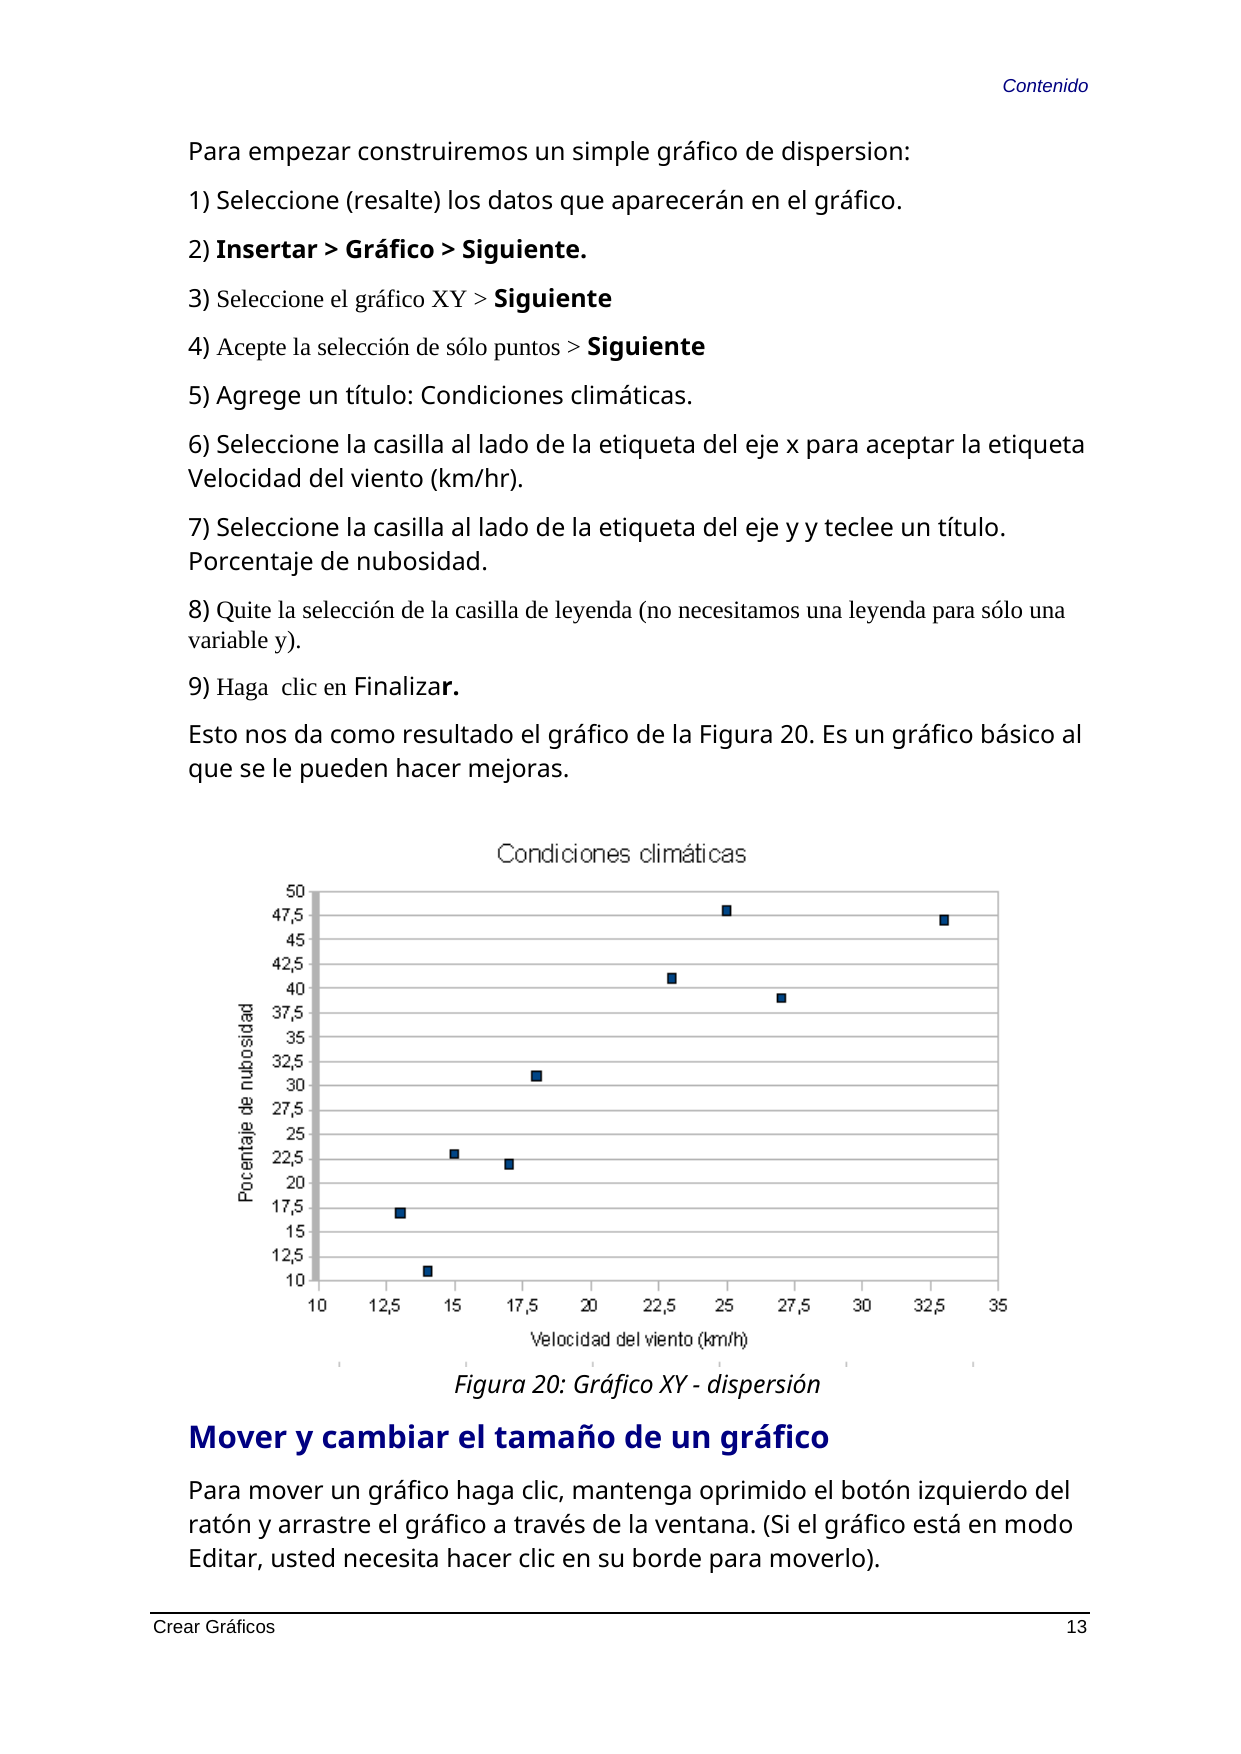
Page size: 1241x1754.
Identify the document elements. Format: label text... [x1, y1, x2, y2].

text 3) Seleccione el gráfico XY > Siguiente [188, 280, 1090, 314]
text 2) Insertar > Gráfico > Siguiente. [188, 231, 1090, 265]
text Mover y cambiar el tamaño de un gráfico [188, 1415, 1090, 1458]
text 6) Seleccione la casilla al lado de la etiqueta del eje x para aceptar la etiqueta Velocidad del viento (km/hr). [188, 426, 1090, 494]
text Figura 20: Gráfico XY - dispersión [188, 848, 1090, 1401]
text 7) Seleccione la casilla al lado de la etiqueta del eje y y teclee un título. Porcentaje de nubosidad. [188, 509, 1090, 577]
text Para empezar construiremos un simple gráfico de dispersion: [188, 134, 1090, 168]
text 1) Seleccione (resalte) los datos que aparecerán en el gráfico. [188, 183, 1090, 217]
text 4) Acepte la selección de sólo puntos > Siguiente [188, 329, 1090, 363]
text 8) Quite la selección de la casilla de leyenda (no necesitamos una leyenda para sólo una variable y). [188, 592, 1090, 653]
text Para mover un gráfico haga clic, mantenga oprimido el botón izquierdo del ratón y arrastre el gráfico a través de la ventana. (Si el gráfico está en modo Editar, usted necesita hacer clic en su borde para moverlo). [188, 1473, 1090, 1575]
text Esto nos da como resultado el gráfico de la Figura 20. Es un gráfico básico al que se le pueden hacer mejoras. [188, 717, 1090, 785]
text 5) Agrege un título: Condiciones climáticas. [188, 378, 1090, 412]
text 9) Haga clic en Finalizar. [188, 668, 1090, 702]
